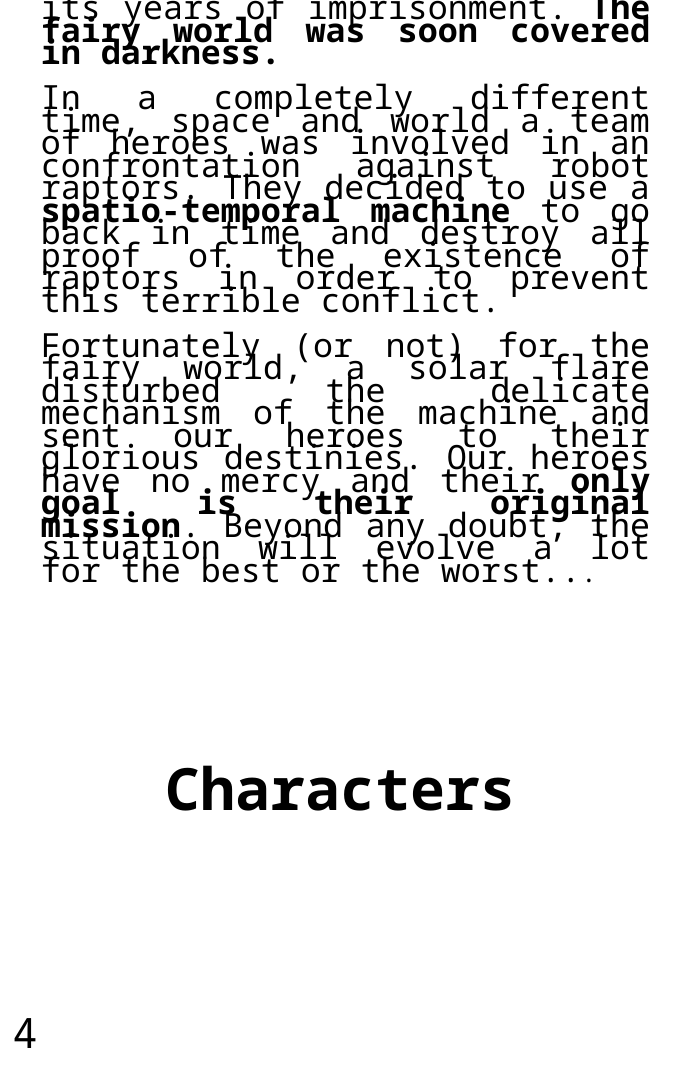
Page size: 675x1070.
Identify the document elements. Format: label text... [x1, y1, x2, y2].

subtitle Characters [12, 748, 669, 827]
text In a completely different time, space and world a team of heroes was involved in an confrontation against robot raptors. They decided to use a spatio-temporal machine to go back in time and destroy all proof of the existence of raptors in order to prevent this terrible conflict. [41, 92, 650, 317]
text its years of imprisonment. The fairy world was soon covered in darkness. [41, 2, 650, 69]
text Fortunately (or not) for the fairy world, a solar flare disturbed the delicate mechanism of the machine and sent our heroes to their glorious destinies. Our heroes have no mercy and their only goal is their original mission. Beyond any doubt, the situation will evolve a lot for the best or the worst... [41, 339, 650, 587]
